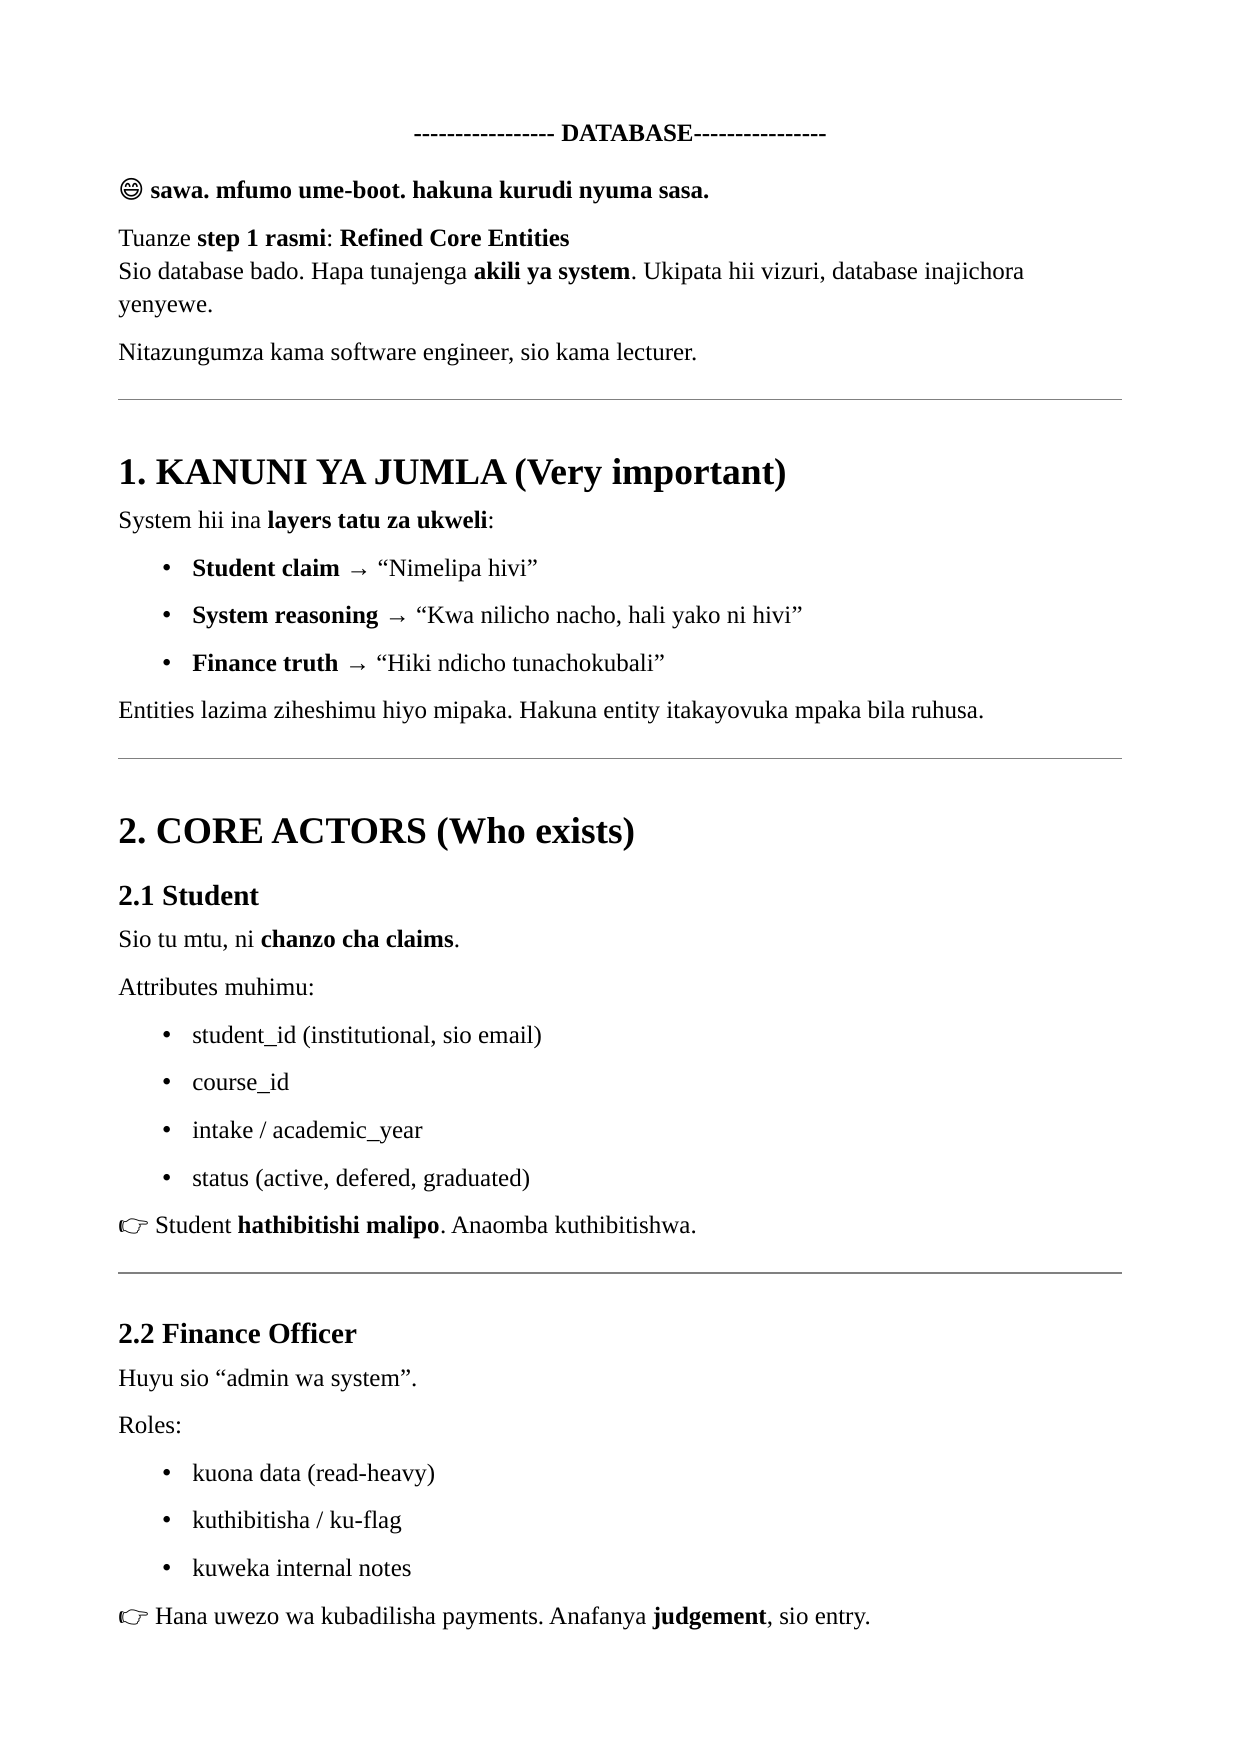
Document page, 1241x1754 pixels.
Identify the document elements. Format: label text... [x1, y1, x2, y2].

text 👉 Hana uwezo wa kubadilisha payments. Anafanya judgement, sio entry. [118, 1601, 1122, 1629]
list course_id [162, 1067, 1122, 1096]
list intake / academic_year [162, 1115, 1122, 1144]
list Finance truth → “Hiki ndicho tunachokubali” [162, 648, 1122, 677]
text Attributes muhimu: [118, 972, 1122, 1001]
list Student claim → “Nimelipa hivi” [162, 553, 1122, 582]
list kuthibitisha / ku-flag [162, 1506, 1122, 1534]
text System hii ina layers tatu za ukweli: [118, 505, 1122, 534]
text Sio tu mtu, ni chanzo cha claims. [118, 924, 1122, 953]
list kuweka internal notes [162, 1553, 1122, 1582]
list System reasoning → “Kwa nilicho nacho, hali yako ni hivi” [162, 600, 1122, 629]
text Huyu sio “admin wa system”. [118, 1363, 1122, 1391]
subtitle 2.1 Student [118, 878, 1122, 912]
text 😄 sawa. mfumo ume-boot. hakuna kurudi nyuma sasa. [118, 176, 1122, 204]
list student_id (institutional, sio email) [162, 1020, 1122, 1048]
subtitle 2. CORE ACTORS (Who exists) [118, 808, 1122, 851]
text Nitazungumza kama software engineer, sio kama lecturer. [118, 337, 1122, 366]
subtitle 1. KANUNI YA JUMLA (Very important) [118, 449, 1122, 493]
list status (active, defered, graduated) [162, 1163, 1122, 1191]
text Tuanze step 1 rasmi: Refined Core Entities Sio database bado. Hapa tunajenga akili ya system. Ukipata hii vizuri, database inajichora yenyewe. [118, 223, 1122, 318]
text Entities lazima ziheshimu hiyo mipaka. Hakuna entity itakayovuka mpaka bila ruhusa. [118, 696, 1122, 724]
list kuona data (read-heavy) [162, 1458, 1122, 1487]
text ----------------- DATABASE---------------- [118, 118, 1122, 147]
text Roles: [118, 1410, 1122, 1439]
text 👉 Student hathibitishi malipo. Anaomba kuthibitishwa. [118, 1210, 1122, 1239]
subtitle 2.2 Finance Officer [118, 1317, 1122, 1350]
